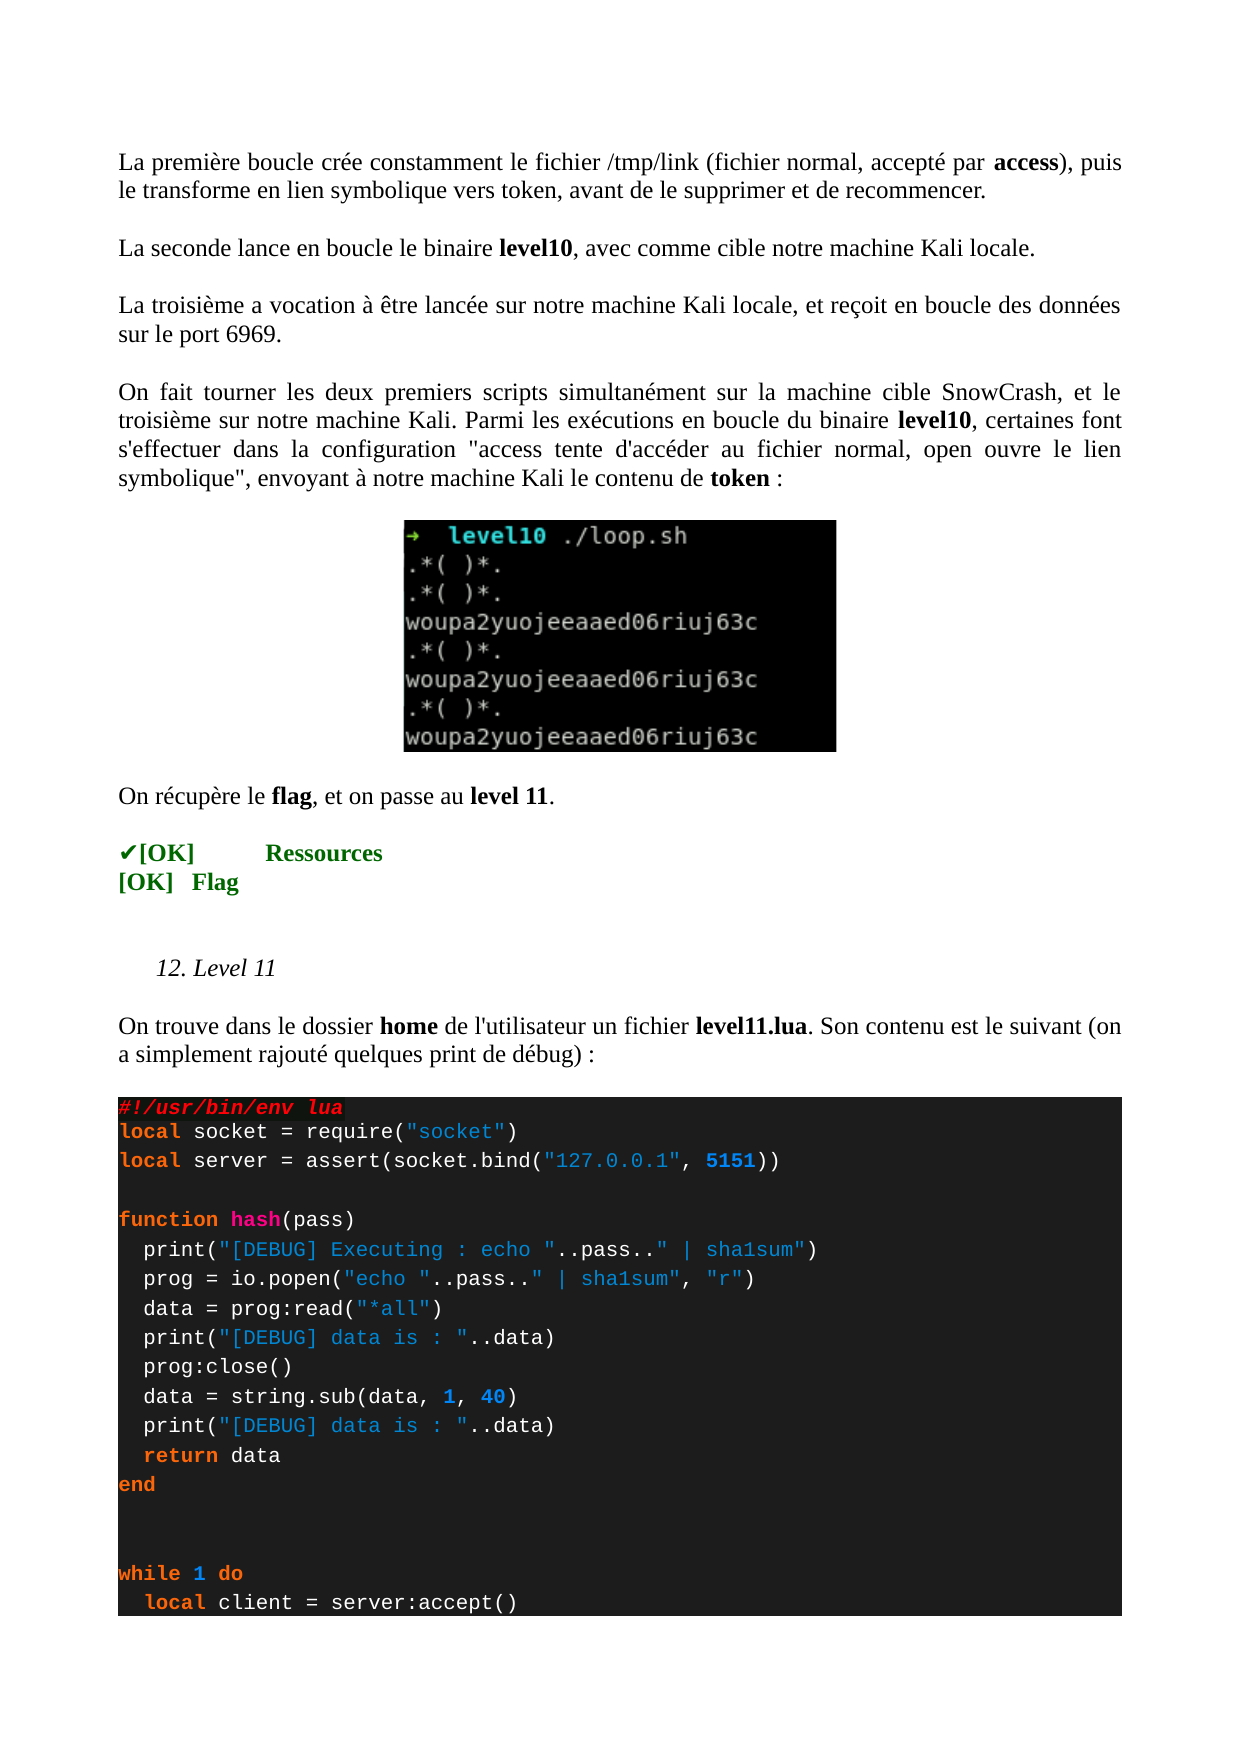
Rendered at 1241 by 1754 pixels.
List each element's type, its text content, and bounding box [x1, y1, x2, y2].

text On récupère le flag, et on passe au level 11. [118, 781, 1122, 809]
text print("[DEBUG] Executing : echo "..pass.." | sha1sum") [118, 1238, 1122, 1262]
text prog = io.popen("echo "..pass.." | sha1sum", "r") [118, 1268, 1122, 1292]
text while 1 do [118, 1563, 1122, 1586]
text La première boucle crée constamment le fichier /tmp/link (fichier normal, accepté par access), puis le transforme en lien symbolique vers token, avant de le supprimer et de recommencer. [118, 147, 1122, 204]
text print("[DEBUG] data is : "..data) [118, 1327, 1122, 1351]
text data = string.sub(data, 1, 40) [118, 1386, 1122, 1409]
text On fait tourner les deux premiers scripts simultanément sur la machine cible SnowCrash, et le troisième sur notre machine Kali. Parmi les exécutions en boucle du binaire level10, certaines font s'effectuer dans la configuration "access tente d'accéder au fichier normal, open ouvre le lien symbolique", envoyant à notre machine Kali le contenu de token : [118, 377, 1122, 492]
text end [118, 1474, 1122, 1498]
text print("[DEBUG] data is : "..data) [118, 1415, 1122, 1439]
text [OK] Flag [118, 867, 1122, 896]
text On trouve dans le dossier home de l'utilisateur un fichier level11.lua. Son contenu est le suivant (on a simplement rajouté quelques print de débug) : [118, 1011, 1122, 1068]
text function hash(pass) [118, 1209, 1122, 1233]
text La troisième a vocation à être lancée sur notre machine Kali locale, et reçoit en boucle des données sur le port 6969. [118, 291, 1122, 348]
text local socket = require("socket") [118, 1121, 1122, 1144]
list Level 11 [156, 953, 1122, 982]
text ✔️[OK] Ressources [118, 838, 1122, 867]
text return data [118, 1445, 1122, 1468]
text local server = assert(socket.bind("127.0.0.1", 5151)) [118, 1150, 1122, 1174]
text #!/usr/bin/env lua [118, 1097, 1122, 1121]
text local client = server:accept() [118, 1592, 1122, 1616]
text prog:close() [118, 1356, 1122, 1380]
text data = prog:read("*all") [118, 1297, 1122, 1321]
text La seconde lance en boucle le binaire level10, avec comme cible notre machine Kali locale. [118, 233, 1122, 262]
